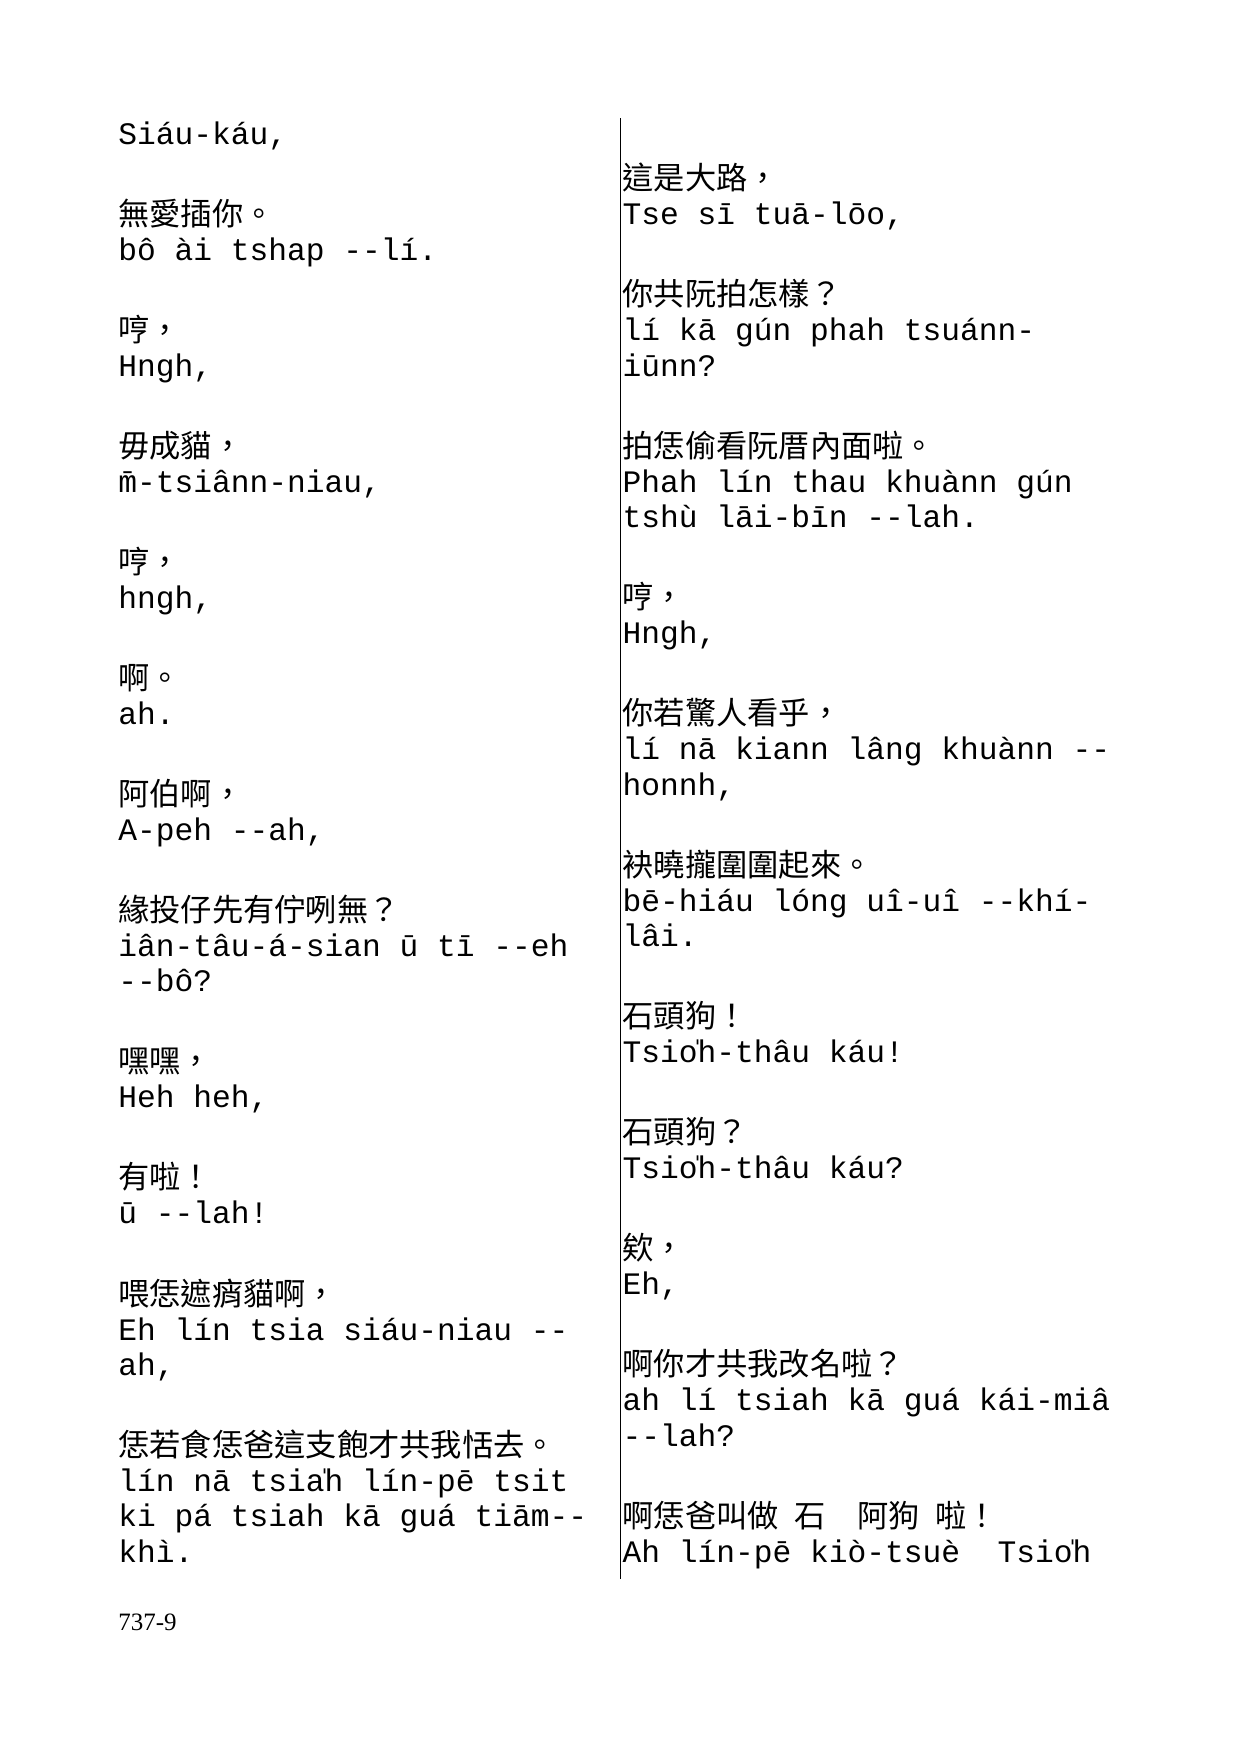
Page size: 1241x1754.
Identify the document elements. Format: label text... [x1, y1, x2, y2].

text ah. [118, 698, 618, 734]
text 哼， [118, 537, 618, 582]
text Heh heh, [118, 1082, 618, 1117]
text 啊恁爸叫做 石 阿狗 啦！ [622, 1491, 1122, 1536]
text 嘿嘿， [118, 1037, 618, 1082]
text Siáu-káu, [118, 118, 618, 153]
text 阿伯啊， [118, 769, 618, 814]
text 你共阮拍怎樣？ [622, 269, 1122, 315]
text Eh lín tsia siáu-niau --ah, [118, 1314, 618, 1385]
text 恁若食恁爸這支飽才共我恬去。 [118, 1420, 618, 1465]
text 啊你才共我改名啦？ [622, 1339, 1122, 1385]
text 啊。 [118, 653, 618, 698]
text bô ài tshap --lí. [118, 234, 618, 269]
text 哼， [118, 305, 618, 350]
text ah lí tsiah kā guá kái-miâ --lah? [622, 1385, 1122, 1456]
text 毋成貓， [118, 421, 618, 466]
text 石頭狗？ [622, 1107, 1122, 1153]
text Phah lín thau khuànn gún tshù lāi-bīn --lah. [622, 466, 1122, 537]
text hngh, [118, 582, 618, 618]
text m̄-tsiânn-niau, [118, 466, 618, 502]
text Tsio̍h-thâu káu? [622, 1153, 1122, 1188]
text lín nā tsia̍h lín-pē tsit ki pá tsiah kā guá tiām--khì. [118, 1465, 618, 1572]
text lí nā kiann lâng khuànn --honnh, [622, 734, 1122, 804]
text Tsio̍h-thâu káu! [622, 1037, 1122, 1072]
text Ah lín-pē kiò-tsuè Tsio̍h [622, 1536, 1122, 1572]
text 這是大路， [622, 153, 1122, 199]
text 袂曉攏圍圍起來。 [622, 840, 1122, 885]
text 哼， [622, 572, 1122, 618]
text 拍恁偷看阮厝內面啦。 [622, 421, 1122, 466]
text 欸， [622, 1223, 1122, 1269]
text Eh, [622, 1269, 1122, 1304]
text 喂恁遮痟貓啊， [118, 1269, 618, 1314]
text 有啦！ [118, 1153, 618, 1198]
text Hngh, [118, 350, 618, 386]
text 石頭狗！ [622, 991, 1122, 1037]
text 緣投仔先有佇咧無？ [118, 885, 618, 930]
text lí kā gún phah tsuánn-iūnn? [622, 315, 1122, 386]
text A-peh --ah, [118, 814, 618, 850]
text Tse sī tuā-lōo, [622, 199, 1122, 234]
text 你若驚人看乎， [622, 688, 1122, 734]
text 無愛插你。 [118, 189, 618, 234]
text ū --lah! [118, 1198, 618, 1233]
text Hngh, [622, 618, 1122, 653]
text bē-hiáu lóng uî-uî --khí-lâi. [622, 885, 1122, 956]
text iân-tâu-á-sian ū tī --eh --bô? [118, 930, 618, 1001]
